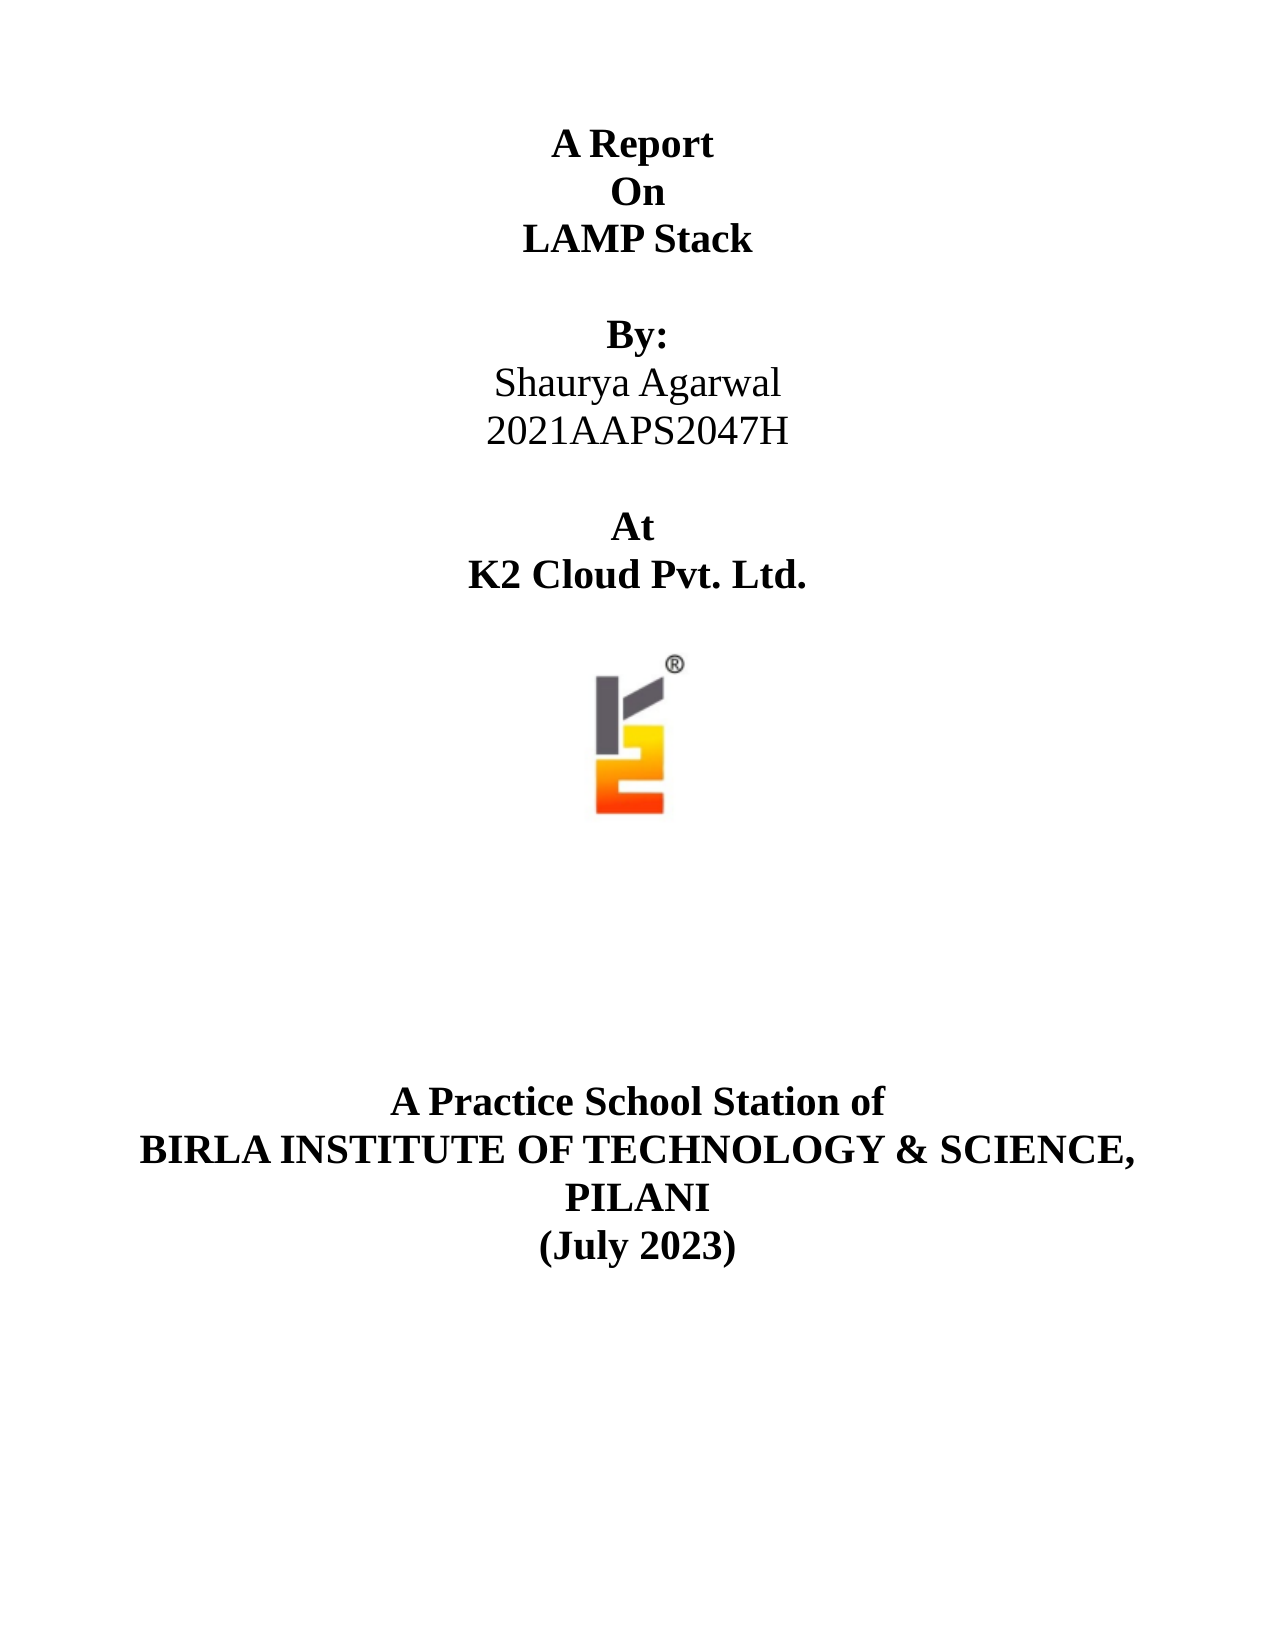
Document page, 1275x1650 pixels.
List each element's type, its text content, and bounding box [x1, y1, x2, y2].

text K2 Cloud Pvt. Ltd. [118, 549, 1157, 597]
text A Report [118, 118, 1157, 166]
text LAMP Stack [118, 214, 1157, 262]
text Shaurya Agarwal [118, 358, 1157, 406]
text At [118, 501, 1157, 549]
text By: [118, 310, 1157, 358]
text On [118, 166, 1157, 214]
text BIRLA INSTITUTE OF TECHNOLOGY & SCIENCE, PILANI [118, 1124, 1157, 1220]
text (July 2023) [118, 1220, 1157, 1268]
picture [546, 645, 729, 855]
text A Practice School Station of [118, 1076, 1157, 1124]
text 2021AAPS2047H [118, 406, 1157, 453]
